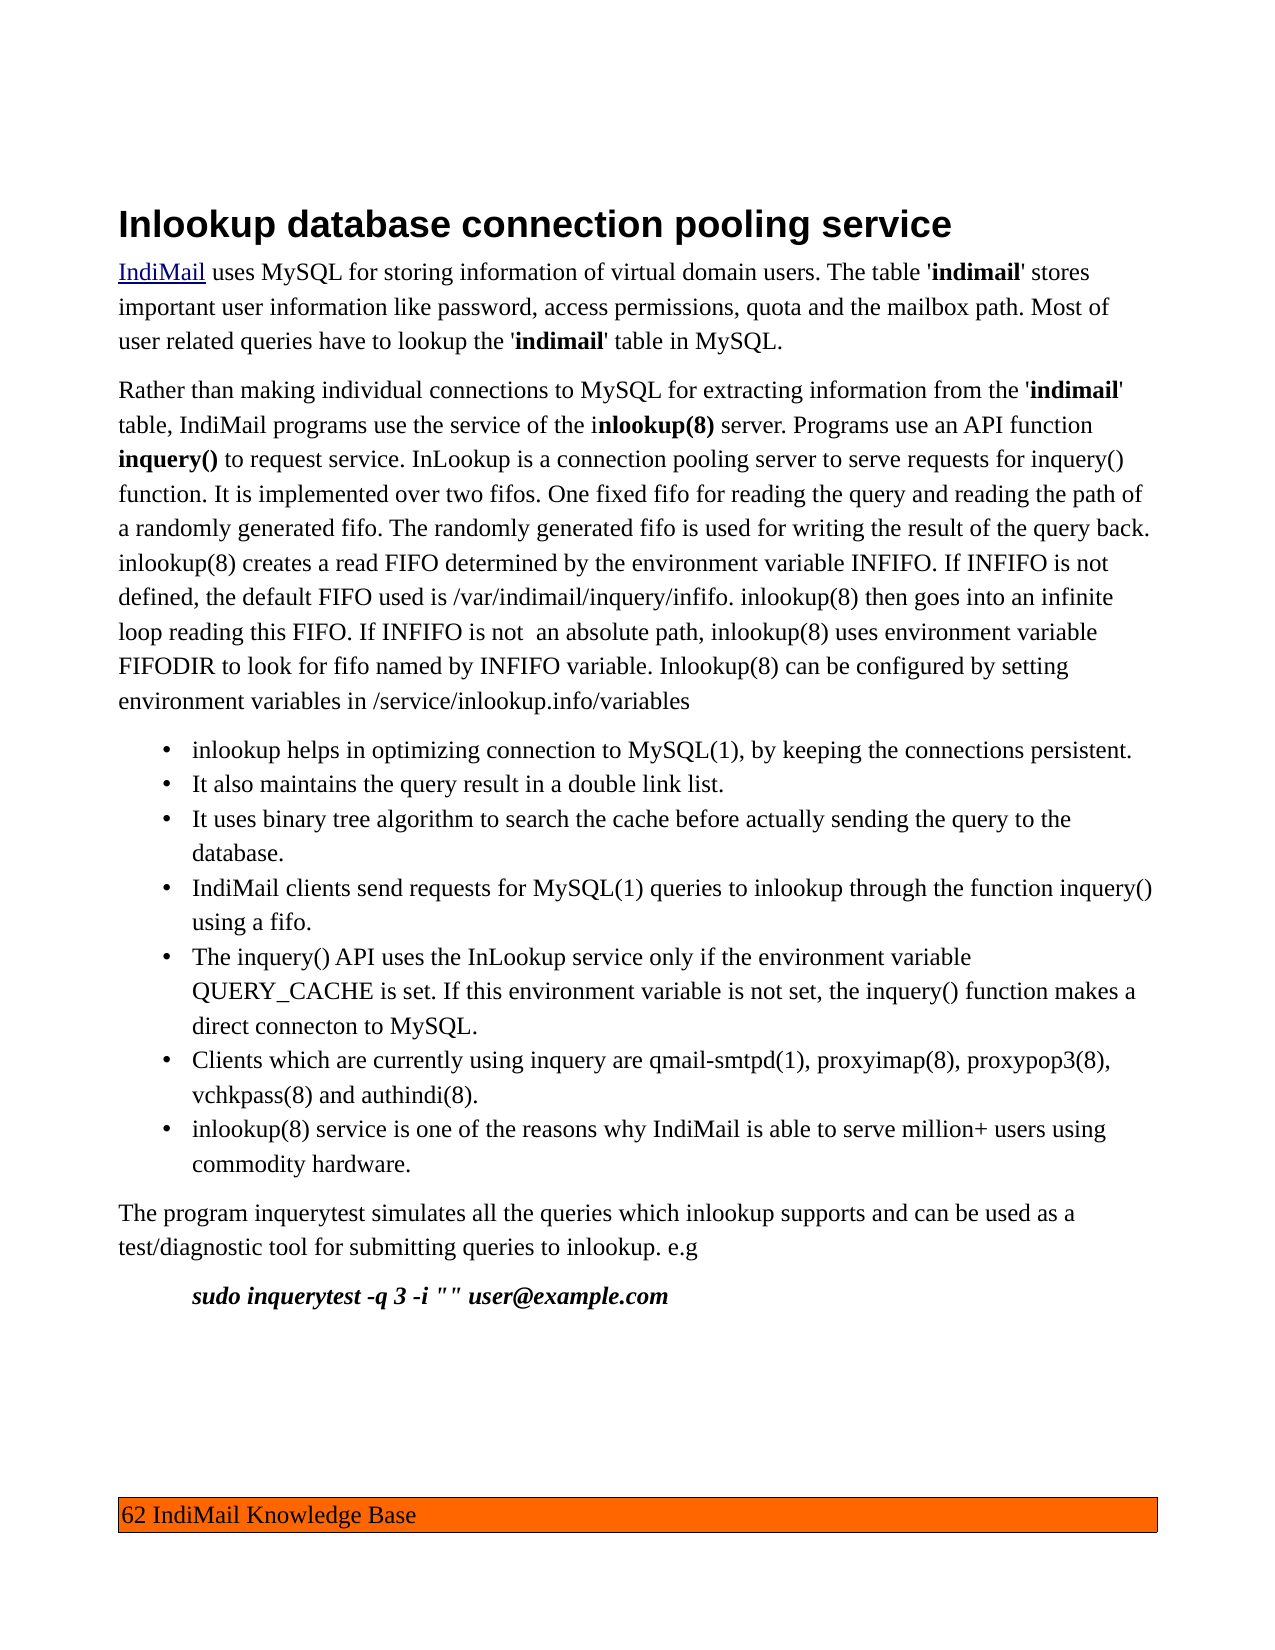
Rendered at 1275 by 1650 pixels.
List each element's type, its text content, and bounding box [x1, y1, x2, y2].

text IndiMail uses MySQL for storing information of virtual domain users. The table 'indimail' stores important user information like password, access permissions, quota and the mailbox path. Most of user related queries have to lookup the 'indimail' table in MySQL. [118, 257, 1157, 355]
list It uses binary tree algorithm to search the cache before actually sending the query to the database. [162, 804, 1157, 867]
text Rather than making individual connections to MySQL for extracting information from the 'indimail' table, IndiMail programs use the service of the inlookup(8) server. Programs use an API function inquery() to request service. InLookup is a connection pooling server to serve requests for inquery() function. It is implemented over two fifos. One fixed fifo for reading the query and reading the path of a randomly generated fifo. The randomly generated fifo is used for writing the result of the query back. inlookup(8) creates a read FIFO determined by the environment variable INFIFO. If INFIFO is not defined, the default FIFO used is /var/indimail/inquery/infifo. inlookup(8) then goes into an infinite loop reading this FIFO. If INFIFO is not an absolute path, inlookup(8) uses environment variable FIFODIR to look for fifo named by INFIFO variable. Inlookup(8) can be configured by setting environment variables in /service/inlookup.info/variables [118, 376, 1157, 714]
list inlookup(8) service is one of the reasons why IndiMail is able to serve million+ users using commodity hardware. [162, 1114, 1157, 1177]
list The inquery() API uses the InLookup service only if the environment variable QUERY_CACHE is set. If this environment variable is not set, the inquery() function makes a direct connecton to MySQL. [162, 942, 1157, 1039]
list inlookup helps in optimizing connection to MySQL(1), by keeping the connections persistent. [162, 735, 1157, 764]
list IndiMail clients send requests for MySQL(1) queries to inlookup through the function inquery() using a fifo. [162, 873, 1157, 936]
text sudo inquerytest -q 3 -i "" user@example.com [192, 1281, 1157, 1310]
list It also maintains the query result in a double link list. [162, 769, 1157, 798]
text The program inquerytest simulates all the queries which inlookup supports and can be used as a test/diagnostic tool for submitting queries to inlookup. e.g [118, 1198, 1157, 1261]
list Clients which are currently using inquery are qmail-smtpd(1), proxyimap(8), proxypop3(8), vchkpass(8) and authindi(8). [162, 1045, 1157, 1108]
subtitle Inlookup database connection pooling service [118, 201, 1157, 245]
